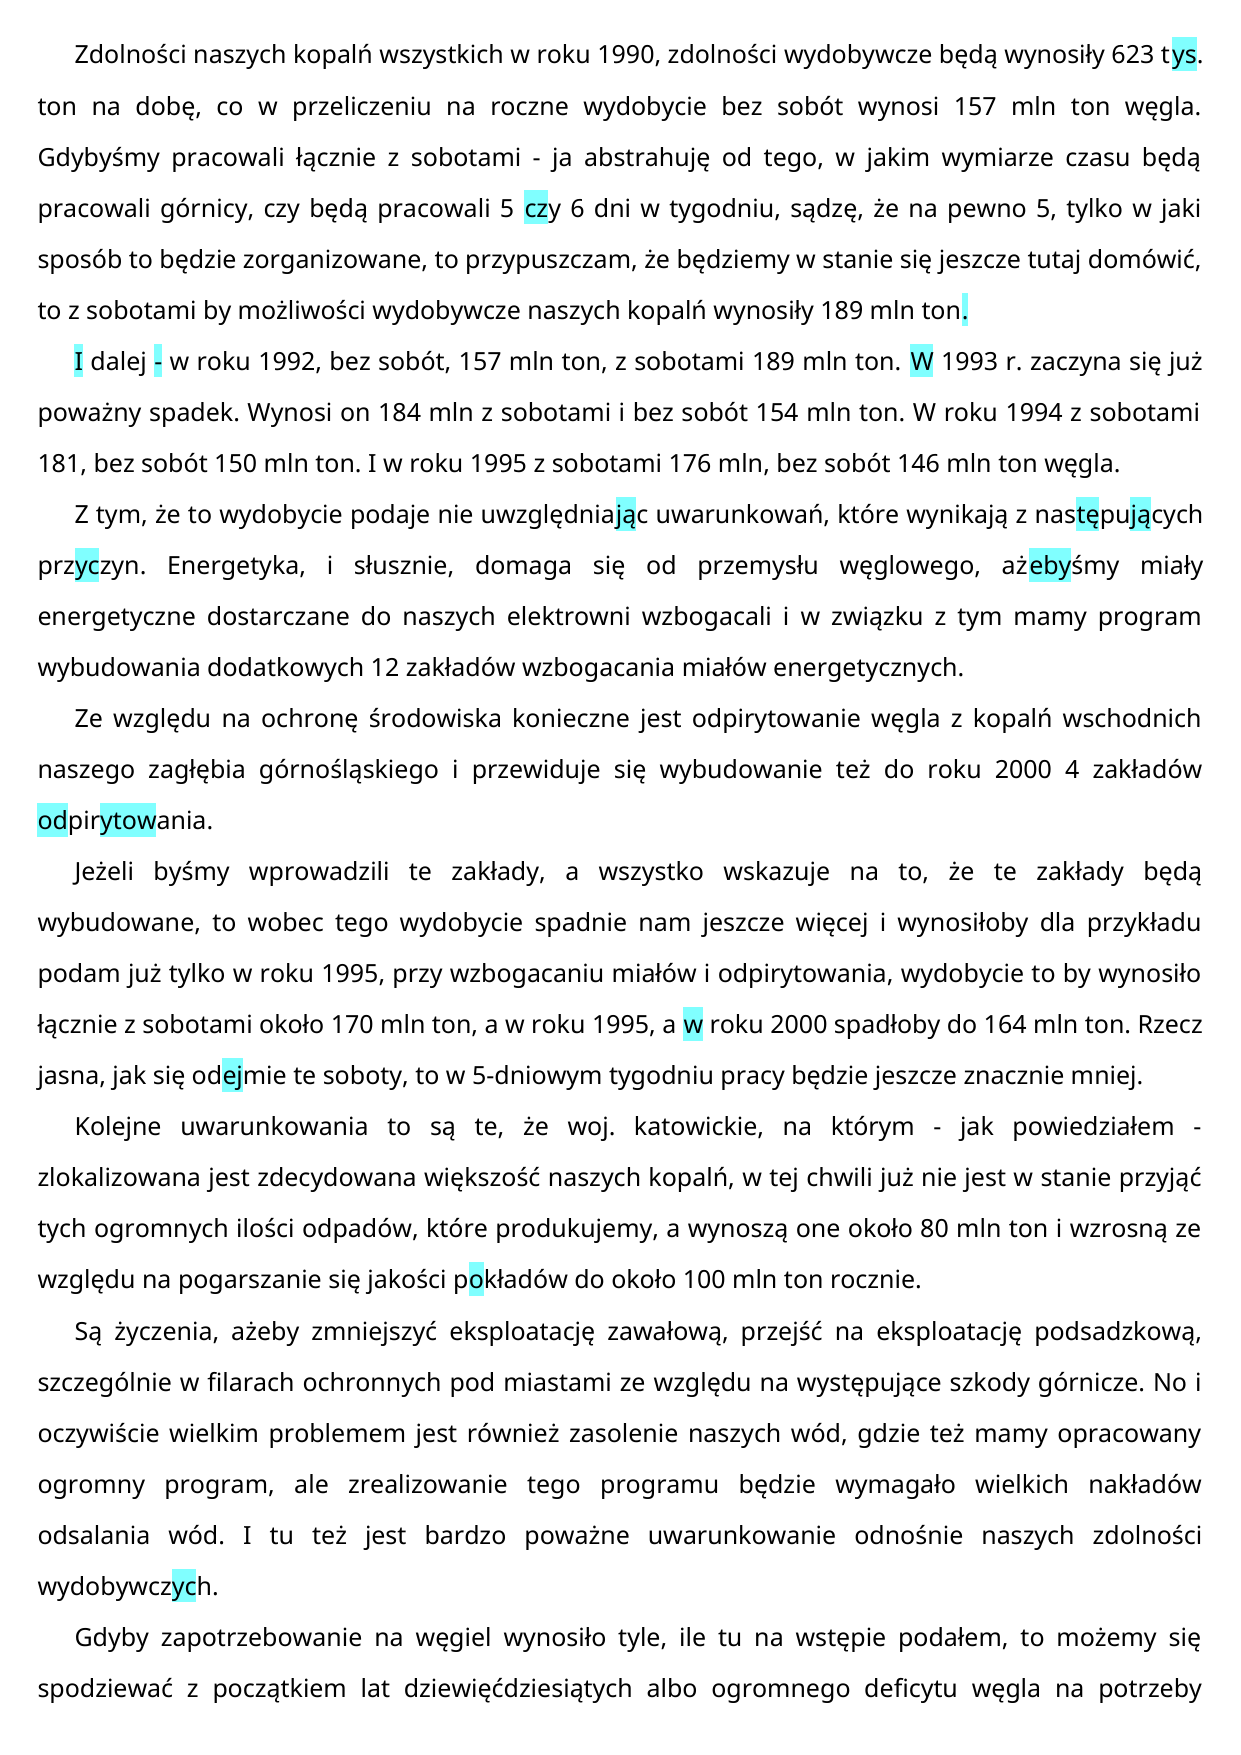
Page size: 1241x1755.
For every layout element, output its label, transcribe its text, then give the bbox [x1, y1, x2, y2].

text Z tym, że to wydobycie podaje nie uwzględniając uwarunkowań, które wynikają z następujących przyczyn. Energetyka, i słusznie, domaga się od przemysłu węglowego, ażebyśmy miały energetyczne dostarczane do naszych elektrowni wzbogacali i w związku z tym mamy program wybudowania dodatkowych 12 zakładów wzbogacania miałów energetycznych. [37, 497, 1203, 684]
text Są życzenia, ażeby zmniejszyć eksploatację zawałową, przejść na eksploatację podsadzkową, szczególnie w filarach ochronnych pod miastami ze względu na występujące szkody górnicze. No i oczywiście wielkim problemem jest również zasolenie naszych wód, gdzie też mamy opracowany ogromny program, ale zrealizowanie tego programu będzie wymagało wielkich nakładów odsalania wód. I tu też jest bardzo poważne uwarunkowanie odnośnie naszych zdolności wydobywczych. [37, 1313, 1203, 1602]
text Jeżeli byśmy wprowadzili te zakłady, a wszystko wskazuje na to, że te zakłady będą wybudowane, to wobec tego wydobycie spadnie nam jeszcze więcej i wynosiłoby dla przykładu podam już tylko w roku 1995, przy wzbogacaniu miałów i odpirytowania, wydobycie to by wynosiło łącznie z sobotami około 170 mln ton, a w roku 1995, a w roku 2000 spadłoby do 164 mln ton. Rzecz jasna, jak się odejmie te soboty, to w 5-dniowym tygodniu pracy będzie jeszcze znacznie mniej. [37, 854, 1203, 1092]
text Kolejne uwarunkowania to są te, że woj. katowickie, na którym - jak powiedziałem - zlokalizowana jest zdecydowana większość naszych kopalń, w tej chwili już nie jest w stanie przyjąć tych ogromnych ilości odpadów, które produkujemy, a wynoszą one około 80 mln ton i wzrosną ze względu na pogarszanie się jakości pokładów do około 100 mln ton rocznie. [37, 1109, 1203, 1296]
text Gdyby zapotrzebowanie na węgiel wynosiło tyle, ile tu na wstępie podałem, to możemy się spodziewać z początkiem lat dziewięćdziesiątych albo ogromnego deficytu węgla na potrzeby [37, 1619, 1203, 1704]
text Zdolności naszych kopalń wszystkich w roku 1990, zdolności wydobywcze będą wynosiły 623 tys. ton na dobę, co w przeliczeniu na roczne wydobycie bez sobót wynosi 157 mln ton węgla. Gdybyśmy pracowali łącznie z sobotami - ja abstrahuję od tego, w jakim wymiarze czasu będą pracowali górnicy, czy będą pracowali 5 czy 6 dni w tygodniu, sądzę, że na pewno 5, tylko w jaki sposób to będzie zorganizowane, to przypuszczam, że będziemy w stanie się jeszcze tutaj domówić, to z sobotami by możliwości wydobywcze naszych kopalń wynosiły 189 mln ton. [37, 37, 1203, 326]
text I dalej - w roku 1992, bez sobót, 157 mln ton, z sobotami 189 mln ton. W 1993 r. zaczyna się już poważny spadek. Wynosi on 184 mln z sobotami i bez sobót 154 mln ton. W roku 1994 z sobotami 181, bez sobót 150 mln ton. I w roku 1995 z sobotami 176 mln, bez sobót 146 mln ton węgla. [37, 343, 1203, 479]
text Ze względu na ochronę środowiska konieczne jest odpirytowanie węgla z kopalń wschodnich naszego zagłębia górnośląskiego i przewiduje się wybudowanie też do roku 2000 4 zakładów odpirytowania. [37, 701, 1203, 837]
